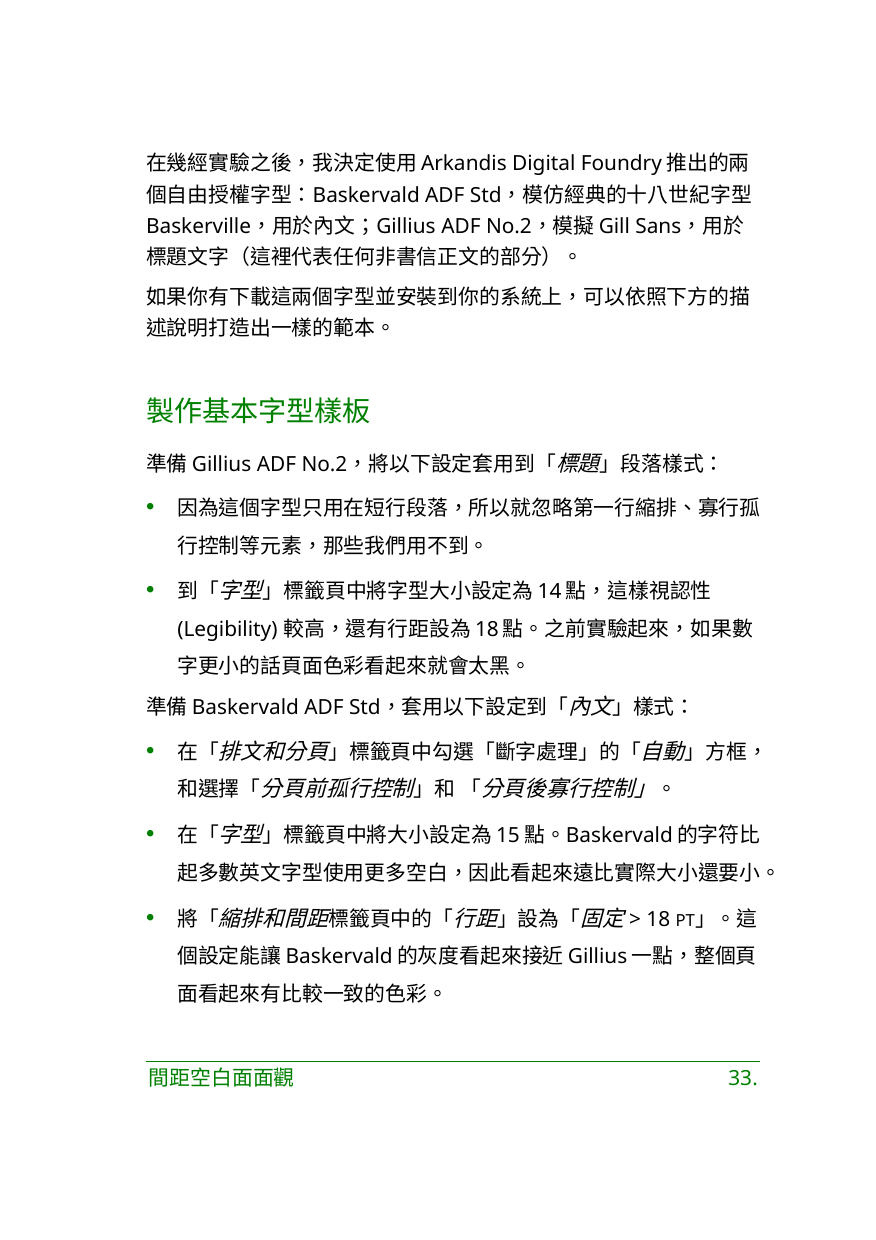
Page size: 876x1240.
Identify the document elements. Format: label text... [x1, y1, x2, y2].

list 將「縮排和間距標籤頁中的「行距」設為「固定 > 18 pt」。這個設定能讓Baskervald的灰度看起來接近Gillius一點，整個頁面看起來有比較一致的色彩。 [146, 896, 760, 1008]
text 準備Baskervald ADF Std，套用以下設定到「內文」樣式： [146, 690, 760, 721]
list 因為這個字型只用在短行段落，所以就忽略第一行縮排、寡行孤行控制等元素，那些我們用不到。 [146, 486, 760, 561]
list 在「字型」標籤頁中將大小設定為15點。Baskervald的字符比起多數英文字型使用更多空白，因此看起來遠比實際大小還要小。 [146, 813, 760, 888]
text 準備Gillius ADF No.2，將以下設定套用到「標題」段落樣式： [146, 446, 760, 477]
text 如果你有下載這兩個字型並安裝到你的系統上，可以依照下方的描述說明打造出一樣的範本。 [146, 279, 760, 342]
subtitle 製作基本字型樣板 [146, 388, 760, 429]
list 在「排文和分頁」標籤頁中勾選「斷字處理」的「自動」方框，和選擇「分頁前孤行控制」和 「分頁後寡行控制」。 [146, 729, 760, 804]
list 到「字型」標籤頁中將字型大小設定為14點，這樣視認性 (Legibility) 較高，還有行距設為18點。之前實驗起來，如果數字更小的話頁面色彩看起來就會太黑。 [146, 569, 760, 681]
text 在幾經實驗之後，我決定使用Arkandis Digital Foundry推出的兩個自由授權字型：Baskervald ADF Std，模仿經典的十八世紀字型Baskerville，用於內文；Gillius ADF No.2，模擬Gill Sans，用於標題文字（這裡代表任何非書信正文的部分）。 [146, 146, 760, 271]
